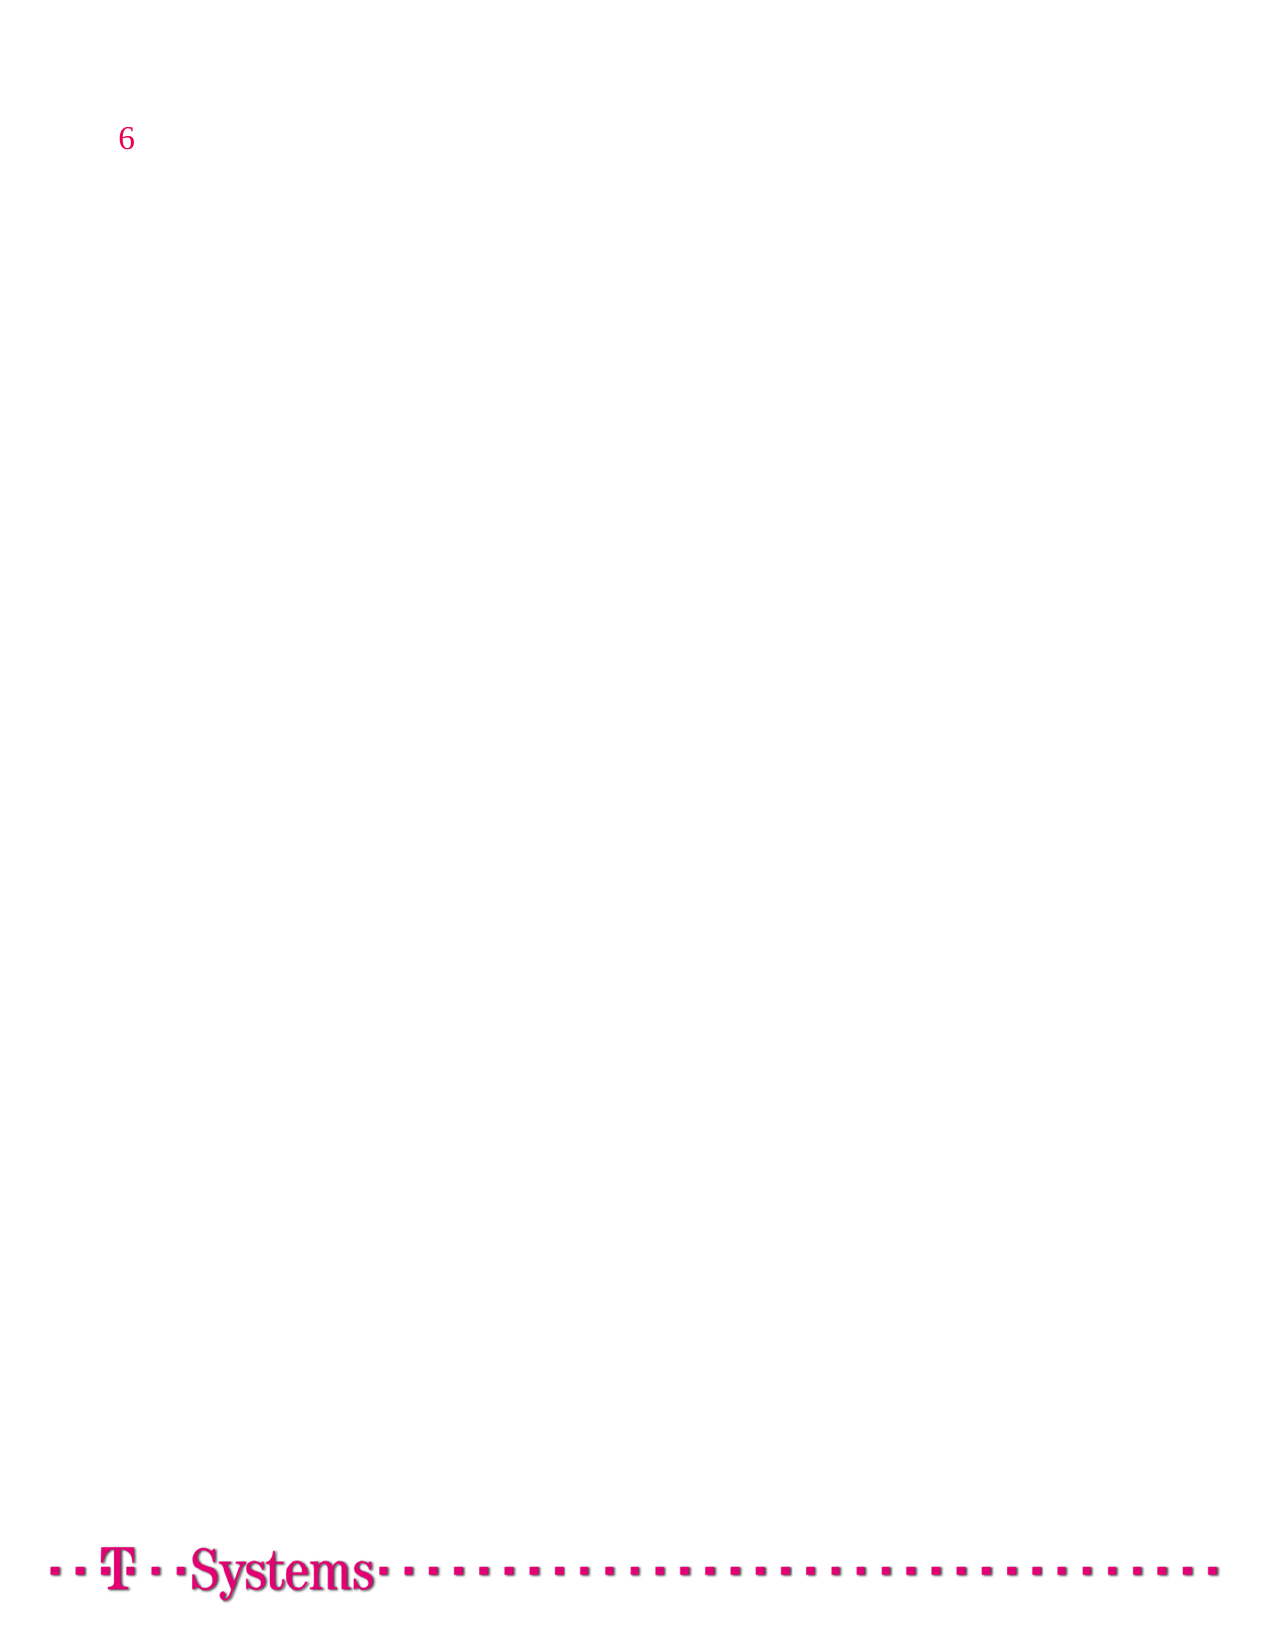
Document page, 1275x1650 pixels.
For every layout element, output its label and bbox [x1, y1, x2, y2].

picture [42, 1526, 1224, 1609]
